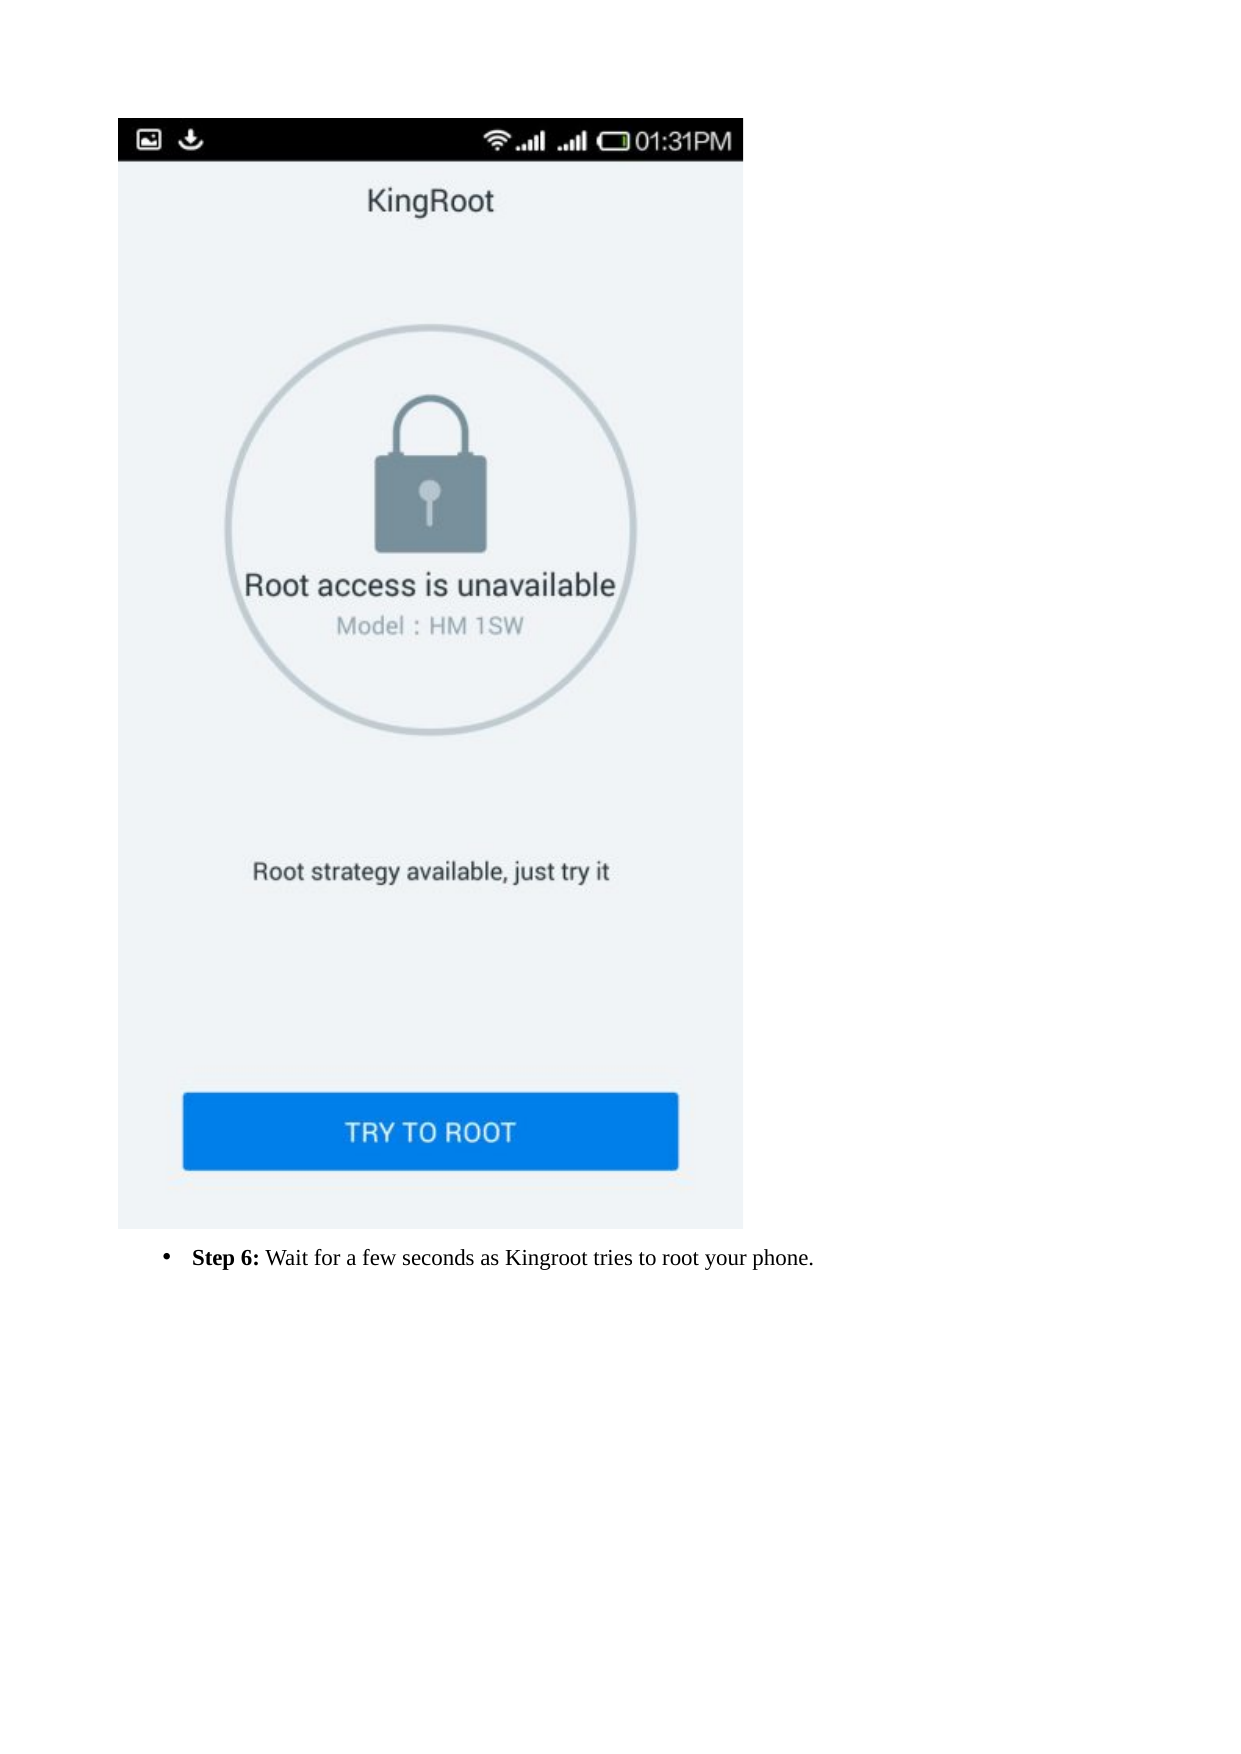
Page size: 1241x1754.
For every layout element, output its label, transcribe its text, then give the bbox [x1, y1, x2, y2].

picture [118, 118, 744, 1229]
list Step 6: Wait for a few seconds as Kingroot tries to root your phone. [162, 1244, 1122, 1270]
